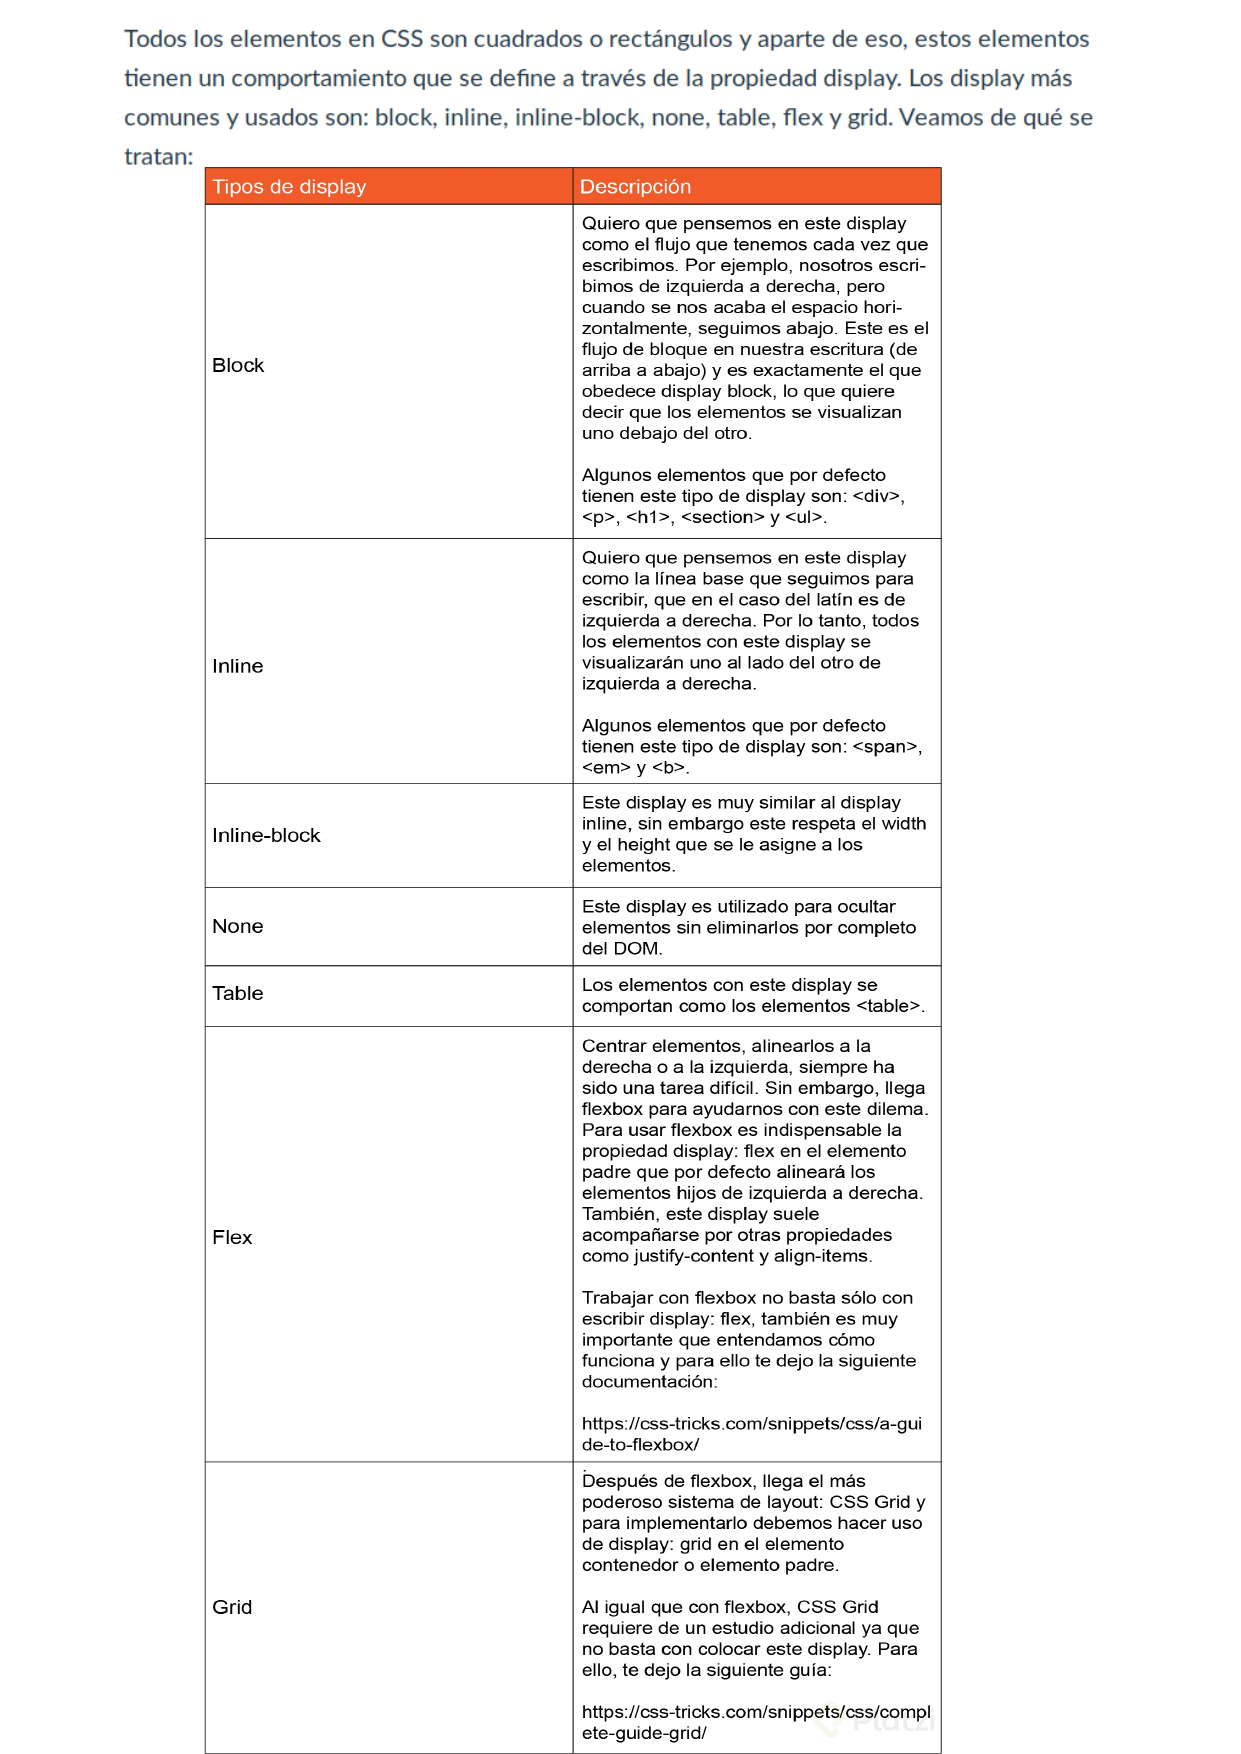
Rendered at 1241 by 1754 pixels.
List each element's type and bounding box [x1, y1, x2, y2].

picture [118, 26, 1123, 1754]
